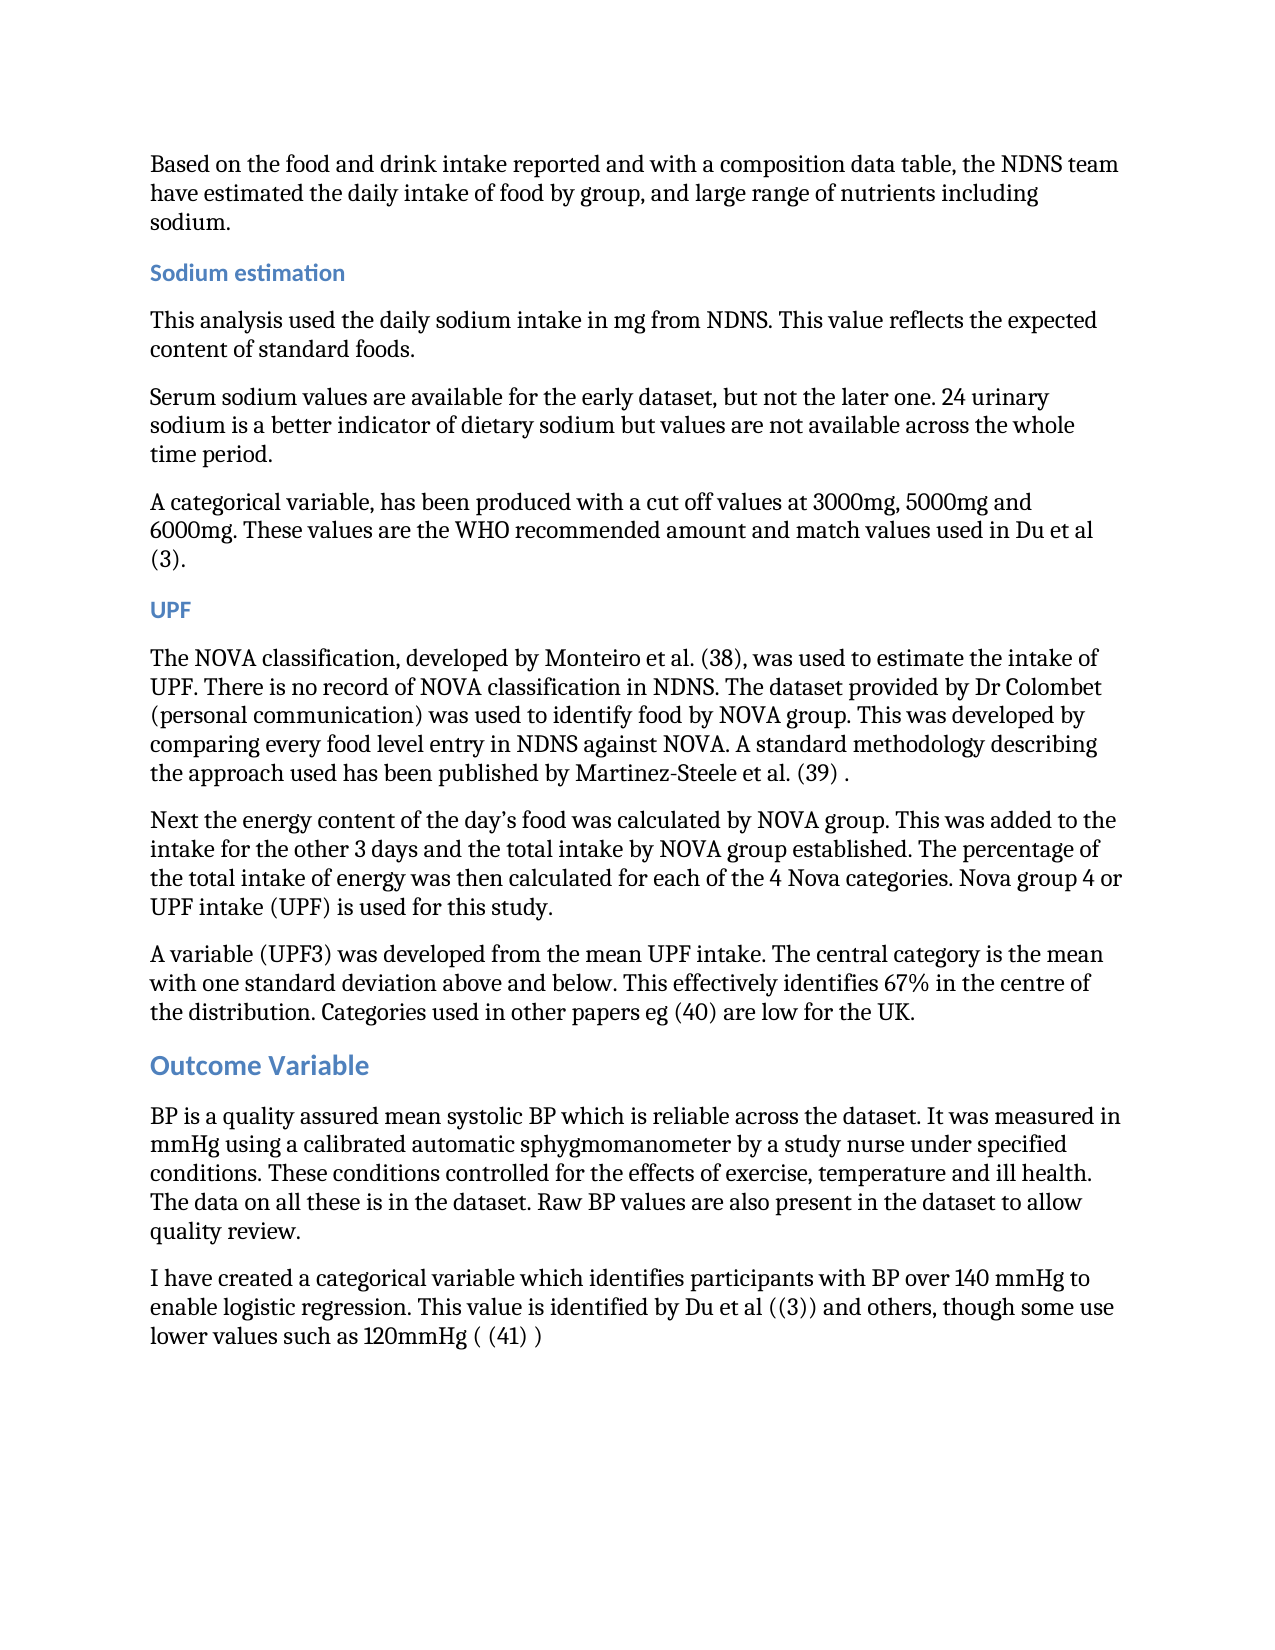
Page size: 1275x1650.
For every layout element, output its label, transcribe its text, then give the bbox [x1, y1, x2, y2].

text Serum sodium values are available for the early dataset, but not the later one. 24 urinary sodium is a better indicator of dietary sodium but values are not available across the whole time period. [150, 383, 1125, 469]
text Based on the food and drink intake reported and with a composition data table, the NDNS team have estimated the daily intake of food by group, and large range of nutrients including sodium. [150, 150, 1125, 236]
text A categorical variable, has been produced with a cut off values at 3000mg, 5000mg and 6000mg. These values are the WHO recommended amount and match values used in Du et al (3). [150, 488, 1125, 574]
text A variable (UPF3) was developed from the mean UPF intake. The central category is the mean with one standard deviation above and below. This effectively identifies 67% in the centre of the distribution. Categories used in other papers eg (40) are low for the UK. [150, 940, 1125, 1026]
text BP is a quality assured mean systolic BP which is reliable across the dataset. It was measured in mmHg using a calibrated automatic sphygmomanometer by a study nurse under specified conditions. These conditions controlled for the effects of exercise, temperature and ill health. The data on all these is in the dataset. Raw BP values are also present in the dataset to allow quality review. [150, 1102, 1125, 1245]
text Next the energy content of the day’s food was calculated by NOVA group. This was added to the intake for the other 3 days and the total intake by NOVA group established. The percentage of the total intake of energy was then calculated for each of the 4 Nova categories. Nova group 4 or UPF intake (UPF) is used for this study. [150, 806, 1125, 921]
subtitle Sodium estimation [150, 257, 1125, 288]
subtitle Outcome Variable [150, 1047, 1125, 1083]
text This analysis used the daily sodium intake in mg from NDNS. This value reflects the expected content of standard foods. [150, 306, 1125, 364]
text The NOVA classification, developed by Monteiro et al. (38), was used to estimate the intake of UPF. There is no record of NOVA classification in NDNS. The dataset provided by Dr Colombet (personal communication) was used to identify food by NOVA group. This was developed by comparing every food level entry in NDNS against NOVA. A standard methodology describing the approach used has been published by Martinez-Steele et al. (39) . [150, 644, 1125, 788]
subtitle UPF [150, 595, 1125, 625]
text I have created a categorical variable which identifies participants with BP over 140 mmHg to enable logistic regression. This value is identified by Du et al ((3)) and others, though some use lower values such as 120mmHg ( (41) ) [150, 1264, 1125, 1350]
